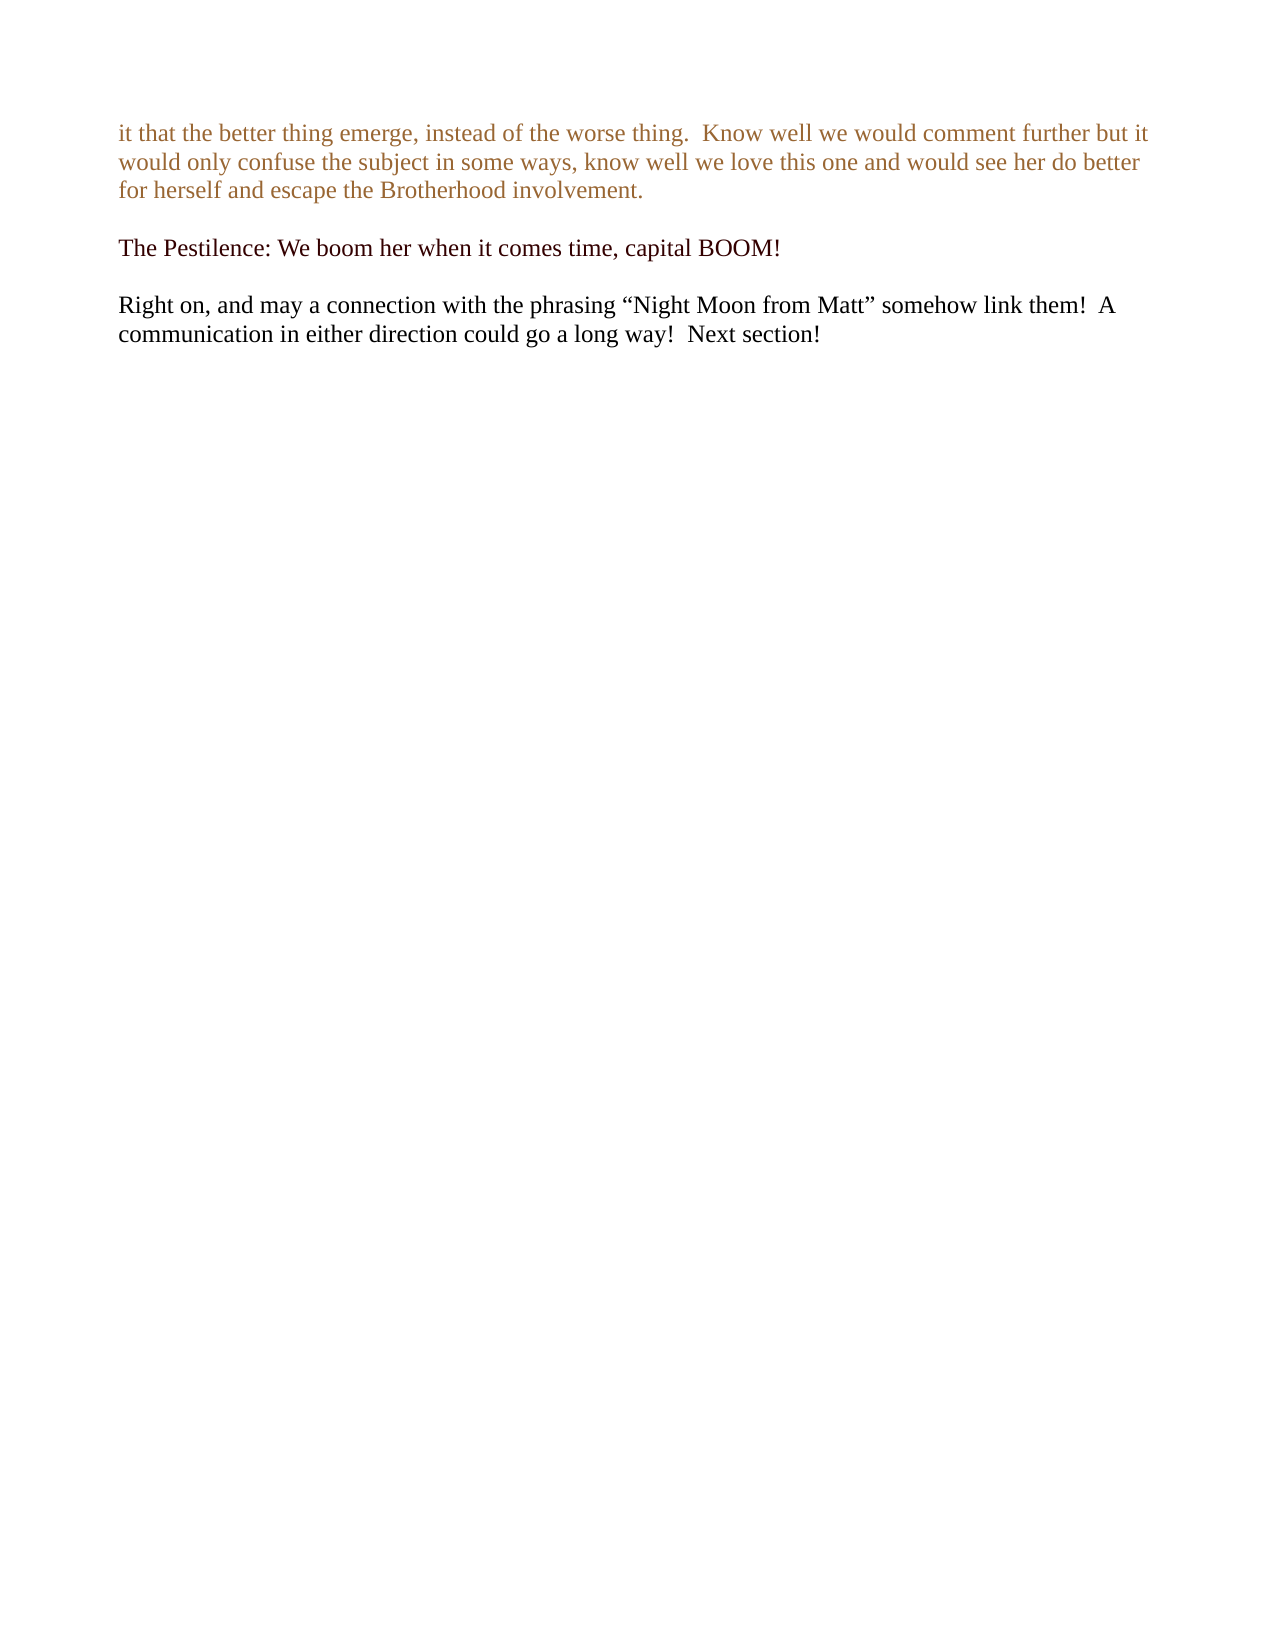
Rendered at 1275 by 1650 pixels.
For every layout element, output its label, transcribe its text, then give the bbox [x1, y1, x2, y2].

text it that the better thing emerge, instead of the worse thing. Know well we would comment further but it would only confuse the subject in some ways, know well we love this one and would see her do better for herself and escape the Brotherhood involvement. [118, 118, 1157, 204]
text Right on, and may a connection with the phrasing “Night Moon from Matt” somehow link them! A communication in either direction could go a long way! Next section! [118, 291, 1157, 348]
text The Pestilence: We boom her when it comes time, capital BOOM! [118, 233, 1157, 262]
